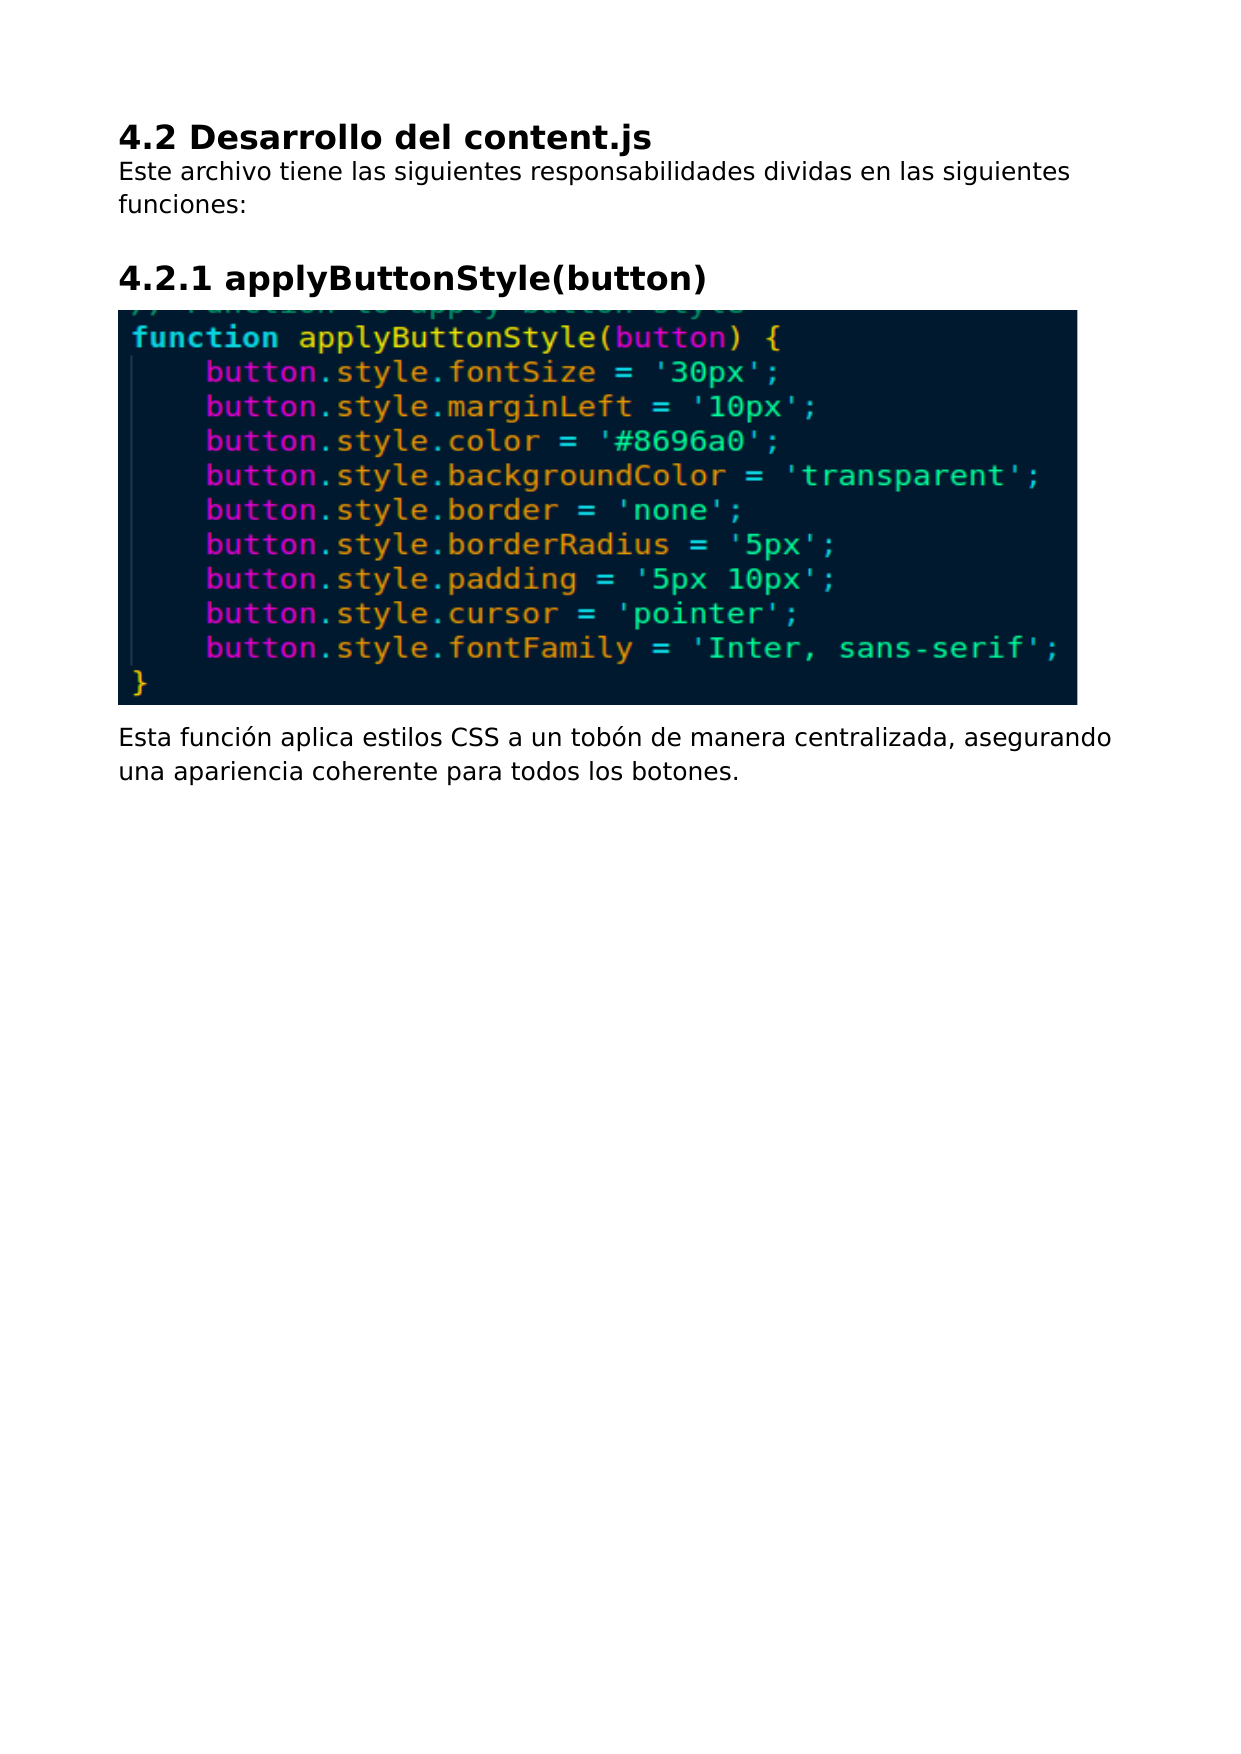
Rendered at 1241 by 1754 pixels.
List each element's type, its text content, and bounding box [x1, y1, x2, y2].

subtitle 4.2 Desarrollo del content.js [118, 118, 1122, 157]
subtitle 4.2.1 applyButtonStyle(button) [118, 259, 1122, 298]
picture [118, 310, 1078, 705]
text Este archivo tiene las siguientes responsabilidades dividas en las siguientes funciones: [118, 157, 1122, 220]
text Esta función aplica estilos CSS a un tobón de manera centralizada, asegurando una apariencia coherente para todos los botones. [118, 723, 1122, 786]
